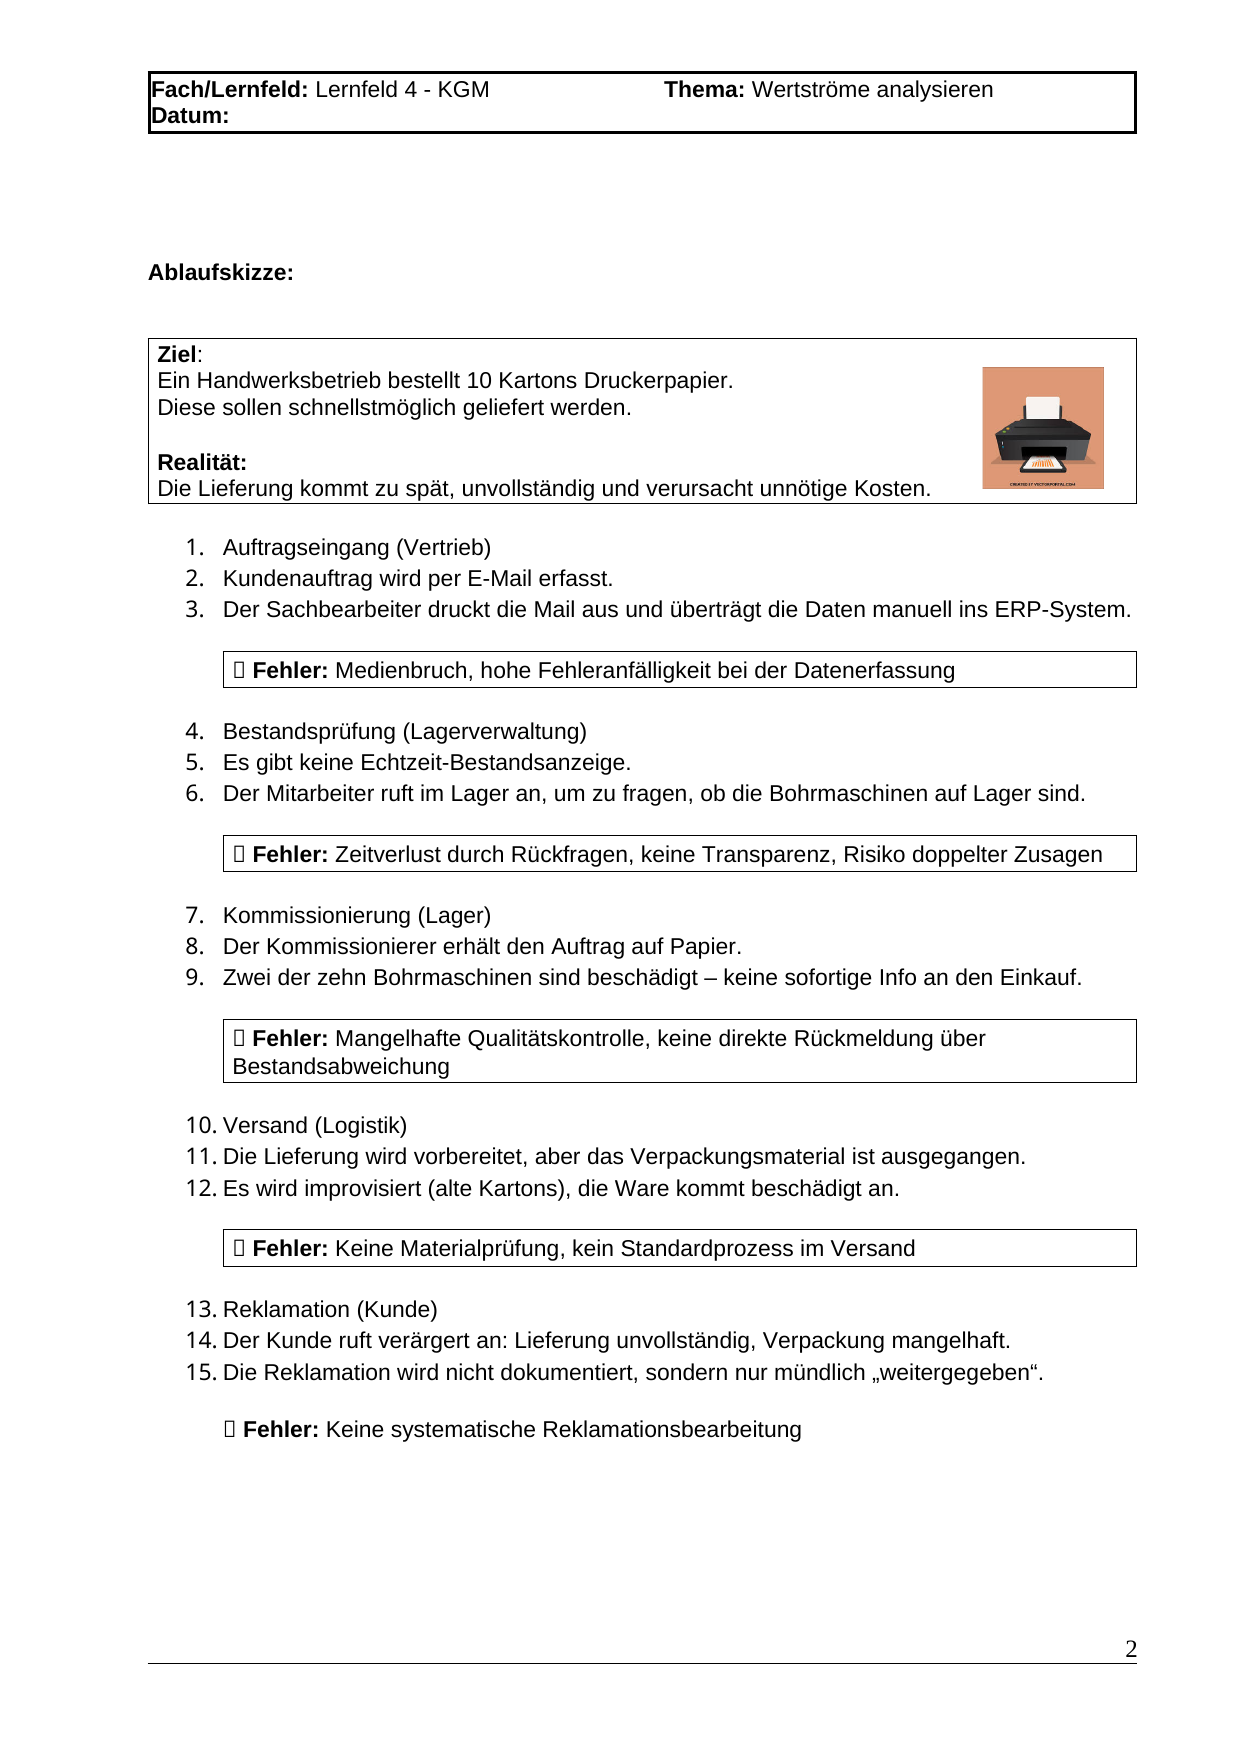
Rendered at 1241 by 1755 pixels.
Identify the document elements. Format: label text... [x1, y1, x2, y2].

list Die Lieferung wird vorbereitet, aber das Verpackungsmaterial ist ausgegangen. [185, 1140, 1137, 1171]
list Zwei der zehn Bohrmaschinen sind beschädigt – keine sofortige Info an den Einkauf. [185, 961, 1137, 992]
list Der Mitarbeiter ruft im Lager an, um zu fragen, ob die Bohrmaschinen auf Lager sind. [185, 777, 1137, 808]
list Der Kommissionierer erhält den Auftrag auf Papier. [185, 930, 1137, 961]
list 📌 Fehler: Zeitverlust durch Rückfragen, keine Transparenz, Risiko doppelter Zusagen [224, 836, 1136, 871]
list Reklamation (Kunde) [185, 1293, 1137, 1324]
list Auftragseingang (Vertrieb) [185, 531, 1137, 562]
text Realität: [149, 445, 982, 472]
text Ein Handwerksbetrieb bestellt 10 Kartons Druckerpapier. [149, 364, 1136, 390]
list Kommissionierung (Lager) [185, 899, 1137, 930]
text [1104, 445, 1136, 472]
text Die Lieferung kommt zu spät, unvollständig und verursacht unnötige Kosten. [149, 472, 1136, 503]
text Diese sollen schnellstmöglich geliefert werden. [149, 390, 982, 420]
list Der Kunde ruft verärgert an: Lieferung unvollständig, Verpackung mangelhaft. [185, 1324, 1137, 1355]
list 📌 Fehler: Medienbruch, hohe Fehleranfälligkeit bei der Datenerfassung [224, 652, 1136, 687]
list Bestandsprüfung (Lagerverwaltung) [185, 715, 1137, 746]
list Die Reklamation wird nicht dokumentiert, sondern nur mündlich „weitergegeben“. [185, 1355, 1137, 1387]
list Es wird improvisiert (alte Kartons), die Ware kommt beschädigt an. [185, 1171, 1137, 1203]
text Ablaufskizze: [148, 258, 1137, 285]
list 📌 Fehler: Keine Materialprüfung, kein Standardprozess im Versand [224, 1230, 1136, 1266]
list Es gibt keine Echtzeit-Bestandsanzeige. [185, 746, 1137, 777]
list 📌 Fehler: Keine systematische Reklamationsbearbeitung [223, 1413, 1137, 1444]
text Ziel: [149, 339, 1136, 364]
list Der Sachbearbeiter druckt die Mail aus und überträgt die Daten manuell ins ERP-System. [185, 593, 1137, 624]
list Kundenauftrag wird per E-Mail erfasst. [185, 562, 1137, 593]
list 📌 Fehler: Mangelhafte Qualitätskontrolle, keine direkte Rückmeldung über Bestandsabweichung [224, 1020, 1136, 1082]
text [1104, 390, 1136, 420]
list Versand (Logistik) [185, 1109, 1137, 1140]
